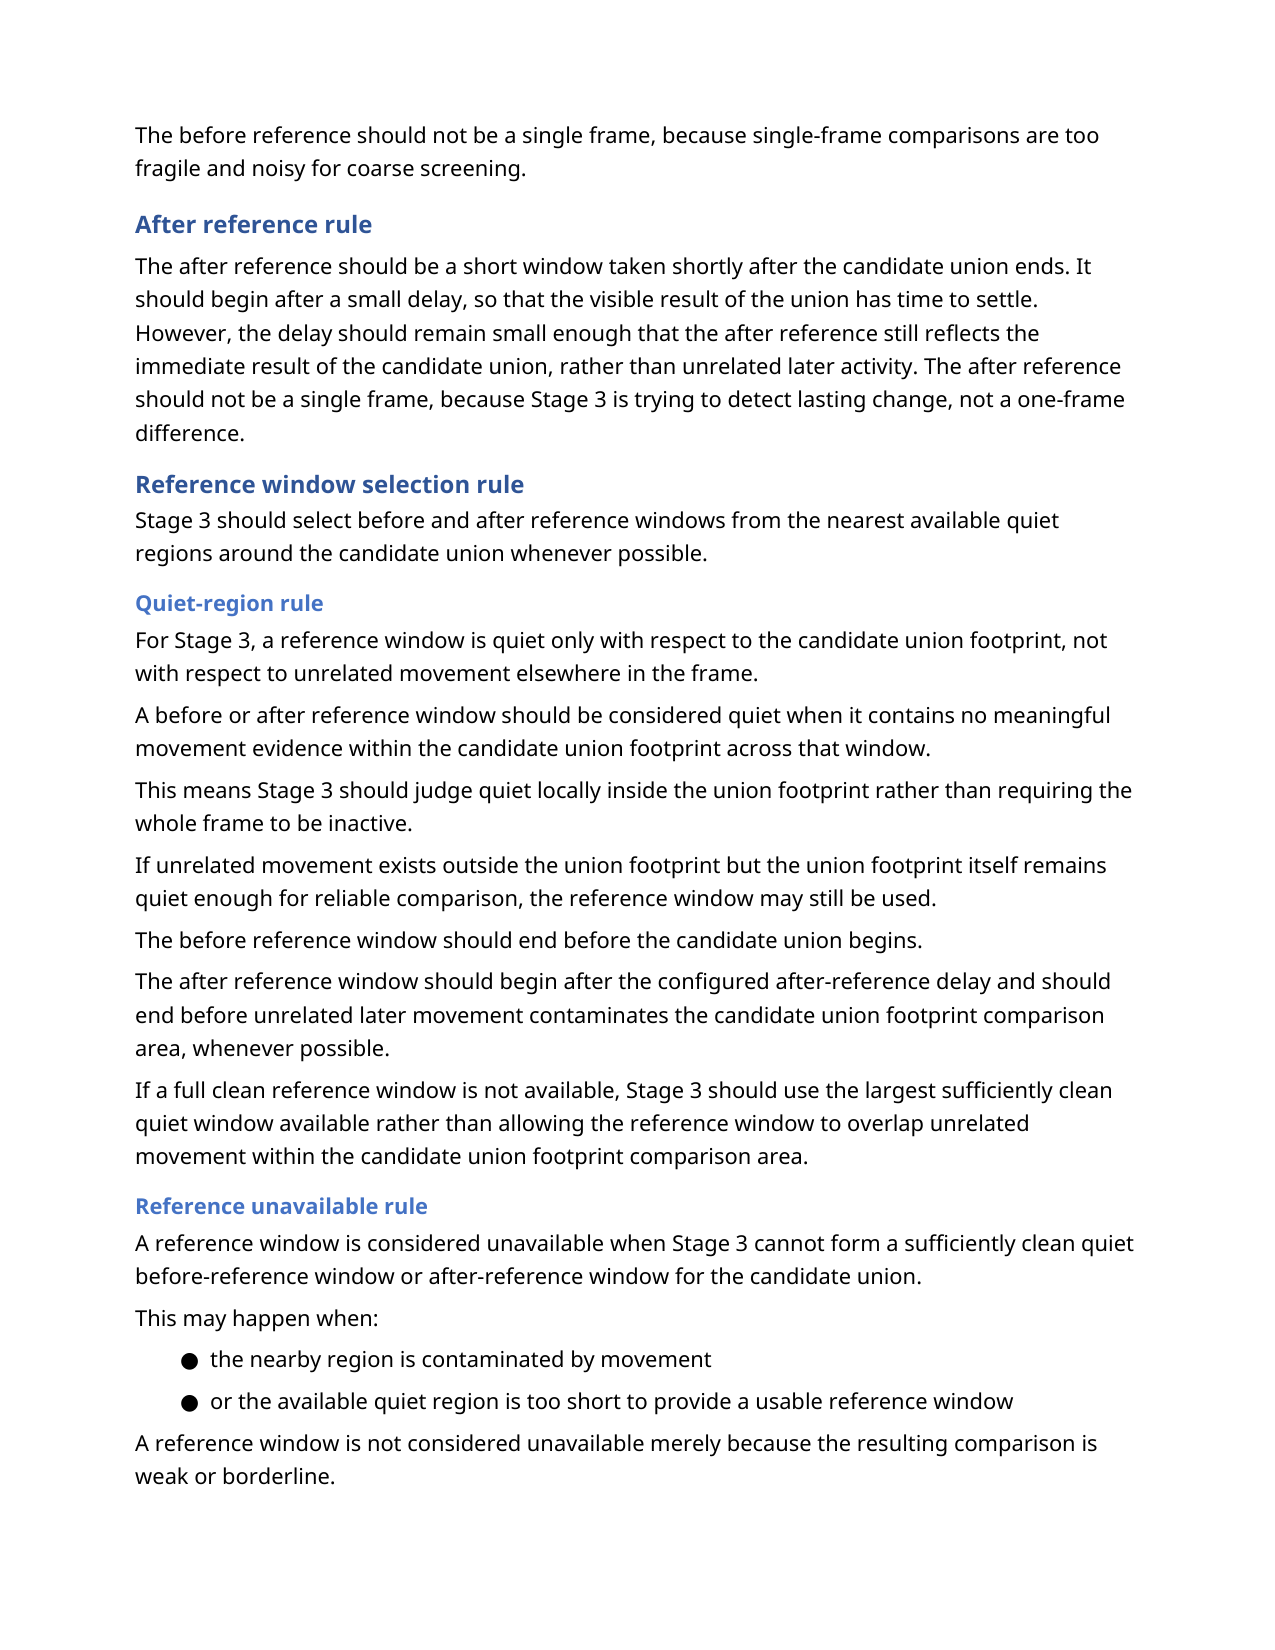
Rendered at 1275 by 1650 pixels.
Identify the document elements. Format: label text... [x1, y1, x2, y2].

list the nearby region is contaminated by movement [180, 1344, 1140, 1374]
text For Stage 3, a reference window is quiet only with respect to the candidate union footprint, not with respect to unrelated movement elsewhere in the frame. [135, 625, 1140, 688]
text This means Stage 3 should judge quiet locally inside the union footprint rather than requiring the whole frame to be inactive. [135, 775, 1140, 838]
text A reference window is considered unavailable when Stage 3 cannot form a sufficiently clean quiet before-reference window or after-reference window for the candidate union. [135, 1228, 1140, 1291]
text A before or after reference window should be considered quiet when it contains no meaningful movement evidence within the candidate union footprint across that window. [135, 700, 1140, 763]
text The after reference should be a short window taken shortly after the candidate union ends. It should begin after a small delay, so that the visible result of the union has time to settle. However, the delay should remain small enough that the after reference still reflects the immediate result of the candidate union, rather than unrelated later activity. The after reference should not be a single frame, because Stage 3 is trying to detect lasting change, not a one-frame difference. [135, 251, 1140, 447]
text This may happen when: [135, 1303, 1140, 1332]
text The before reference window should end before the candidate union begins. [135, 925, 1140, 954]
text If a full clean reference window is not available, Stage 3 should use the largest sufficiently clean quiet window available rather than allowing the reference window to overlap unrelated movement within the candidate union footprint comparison area. [135, 1075, 1140, 1171]
text If unrelated movement exists outside the union footprint but the union footprint itself remains quiet enough for reliable comparison, the reference window may still be used. [135, 850, 1140, 913]
subtitle Quiet-region rule [135, 588, 1140, 618]
text Stage 3 should select before and after reference windows from the nearest available quiet regions around the candidate union whenever possible. [135, 505, 1140, 568]
text The after reference window should begin after the configured after-reference delay and should end before unrelated later movement contaminates the candidate union footprint comparison area, whenever possible. [135, 966, 1140, 1063]
text The before reference should not be a single frame, because single-frame comparisons are too fragile and noisy for coarse screening. [135, 120, 1140, 183]
subtitle Reference window selection rule [135, 468, 1140, 500]
subtitle After reference rule [135, 207, 1140, 240]
subtitle Reference unavailable rule [135, 1191, 1140, 1221]
list or the available quiet region is too short to provide a usable reference window [180, 1386, 1140, 1416]
text A reference window is not considered unavailable merely because the resulting comparison is weak or borderline. [135, 1428, 1140, 1491]
